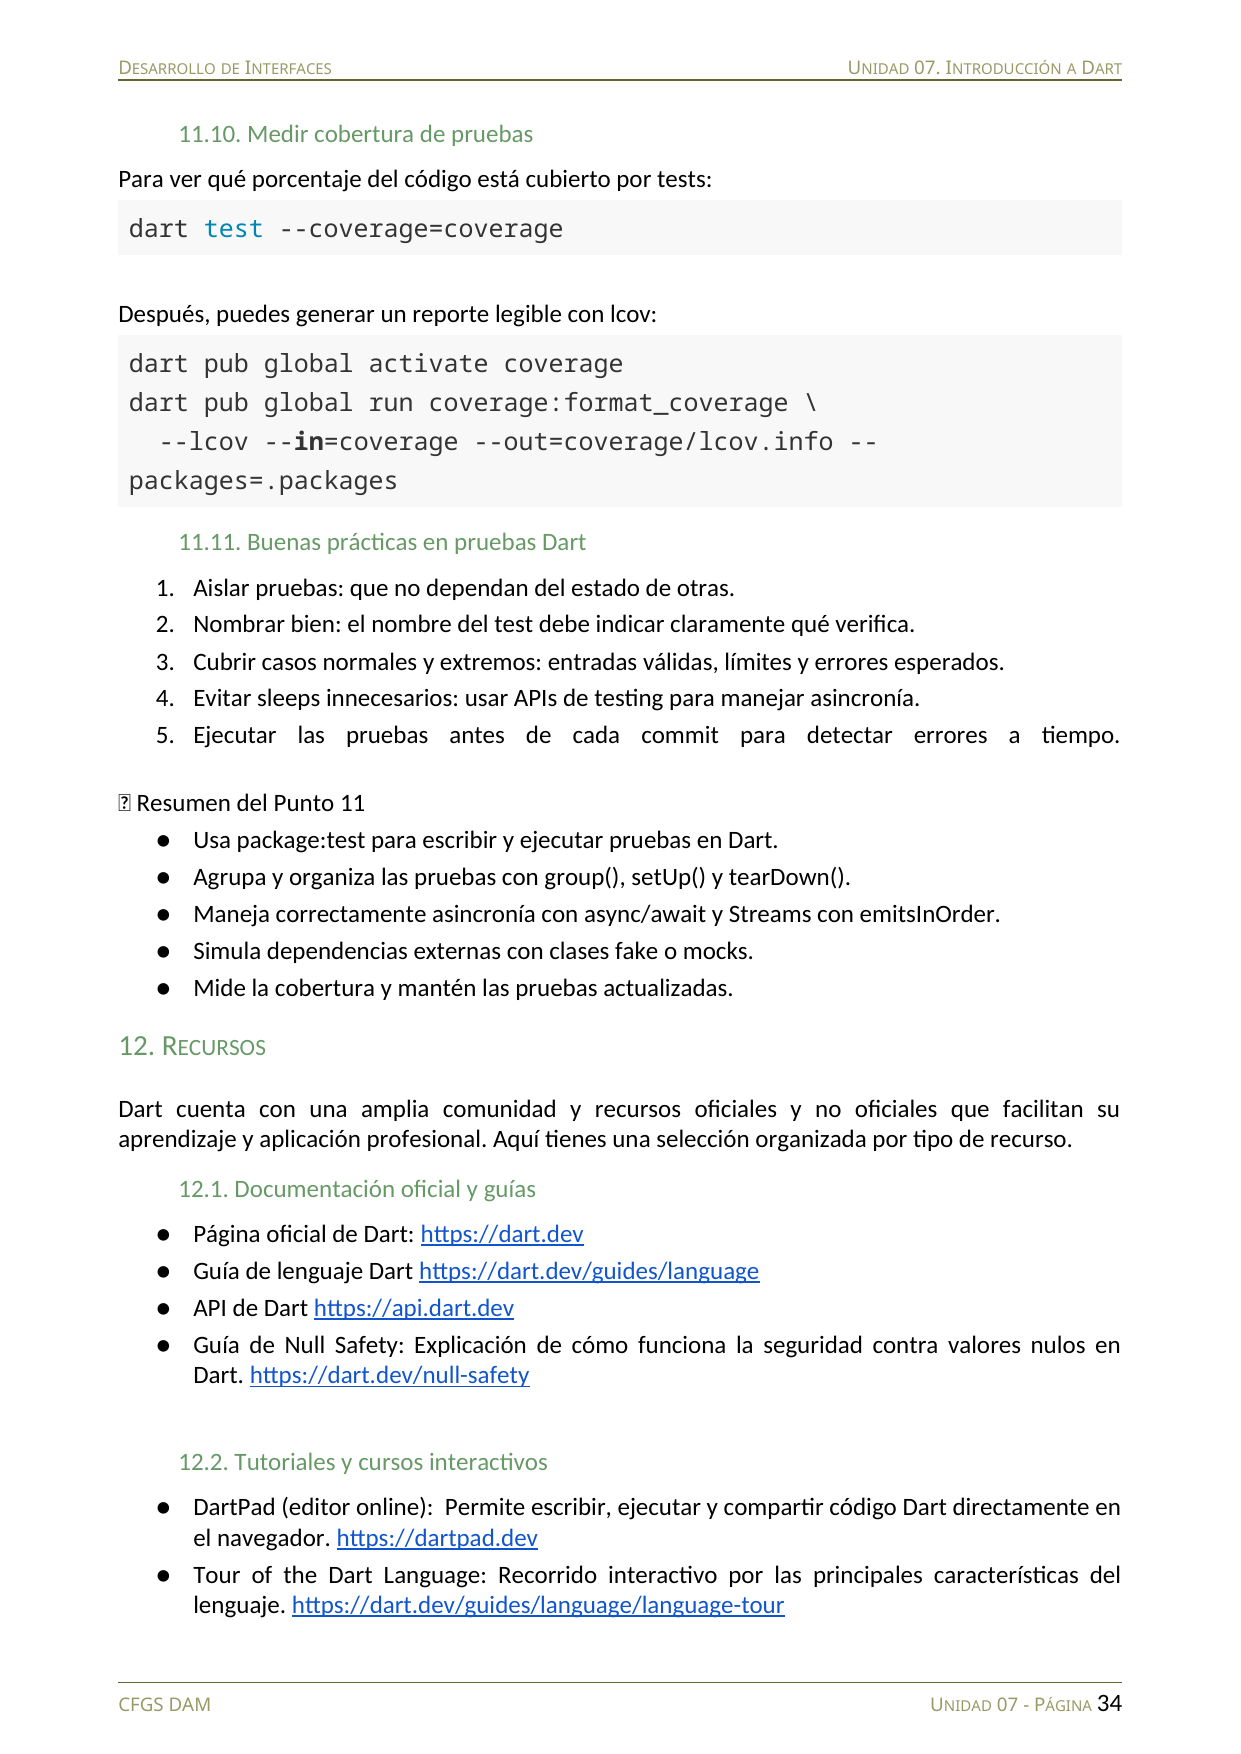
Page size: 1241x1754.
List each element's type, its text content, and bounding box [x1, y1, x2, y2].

list Simula dependencias externas con clases fake o mocks. [156, 935, 1122, 966]
text Dart cuenta con una amplia comunidad y recursos oficiales y no oficiales que facilitan su aprendizaje y aplicación profesional. Aquí tienes una selección organizada por tipo de recurso. [118, 1093, 1122, 1154]
list Ejecutar las pruebas antes de cada commit para detectar errores a tiempo. [156, 719, 1122, 781]
text Para ver qué porcentaje del código está cubierto por tests: [118, 163, 1122, 194]
list Tour of the Dart Language: Recorrido interactivo por las principales características del lenguaje. https://dart.dev/guides/language/language-tour [156, 1559, 1122, 1620]
list Guía de Null Safety: Explicación de cómo funciona la seguridad contra valores nulos en Dart. https://dart.dev/null-safety [156, 1329, 1122, 1390]
subtitle 12.2. Tutoriales y cursos interactivos [178, 1446, 1122, 1477]
list API de Dart https://api.dart.dev [156, 1292, 1122, 1323]
list Guía de lenguaje Dart https://dart.dev/guides/language [156, 1255, 1122, 1286]
subtitle 12.1. Documentación oficial y guías [178, 1173, 1122, 1203]
text Después, puedes generar un reporte legible con lcov: [118, 298, 1122, 329]
text 📖 Resumen del Punto 11 [118, 787, 1122, 818]
list DartPad (editor online): Permite escribir, ejecutar y compartir código Dart directamente en el navegador. https://dartpad.dev [156, 1491, 1122, 1552]
subtitle 11.10. Medir cobertura de pruebas [178, 118, 1122, 148]
list Agrupa y organiza las pruebas con group(), setUp() y tearDown(). [156, 861, 1122, 892]
list Evitar sleeps innecesarios: usar APIs de testing para manejar asincronía. [156, 683, 1122, 713]
table_header dart pub global activate coverage dart pub global run coverage:format_coverage \ --lcov --in=coverage --out=coverage/lcov.info --packages=.packages [118, 335, 1122, 507]
list Aislar pruebas: que no dependan del estado de otras. [156, 572, 1122, 602]
list Usa package:test para escribir y ejecutar pruebas en Dart. [156, 824, 1122, 854]
list Nombrar bien: el nombre del test debe indicar claramente qué verifica. [156, 609, 1122, 639]
list Página oficial de Dart: https://dart.dev [156, 1218, 1122, 1249]
table_header dart test --coverage=coverage [118, 200, 1122, 255]
list Cubrir casos normales y extremos: entradas válidas, límites y errores esperados. [156, 646, 1122, 676]
list Mide la cobertura y mantén las pruebas actualizadas. [156, 972, 1122, 1002]
subtitle 12. Recursos [118, 1027, 1122, 1063]
subtitle 11.11. Buenas prácticas en pruebas Dart [178, 526, 1122, 557]
list Maneja correctamente asincronía con async/await y Streams con emitsInOrder. [156, 898, 1122, 928]
